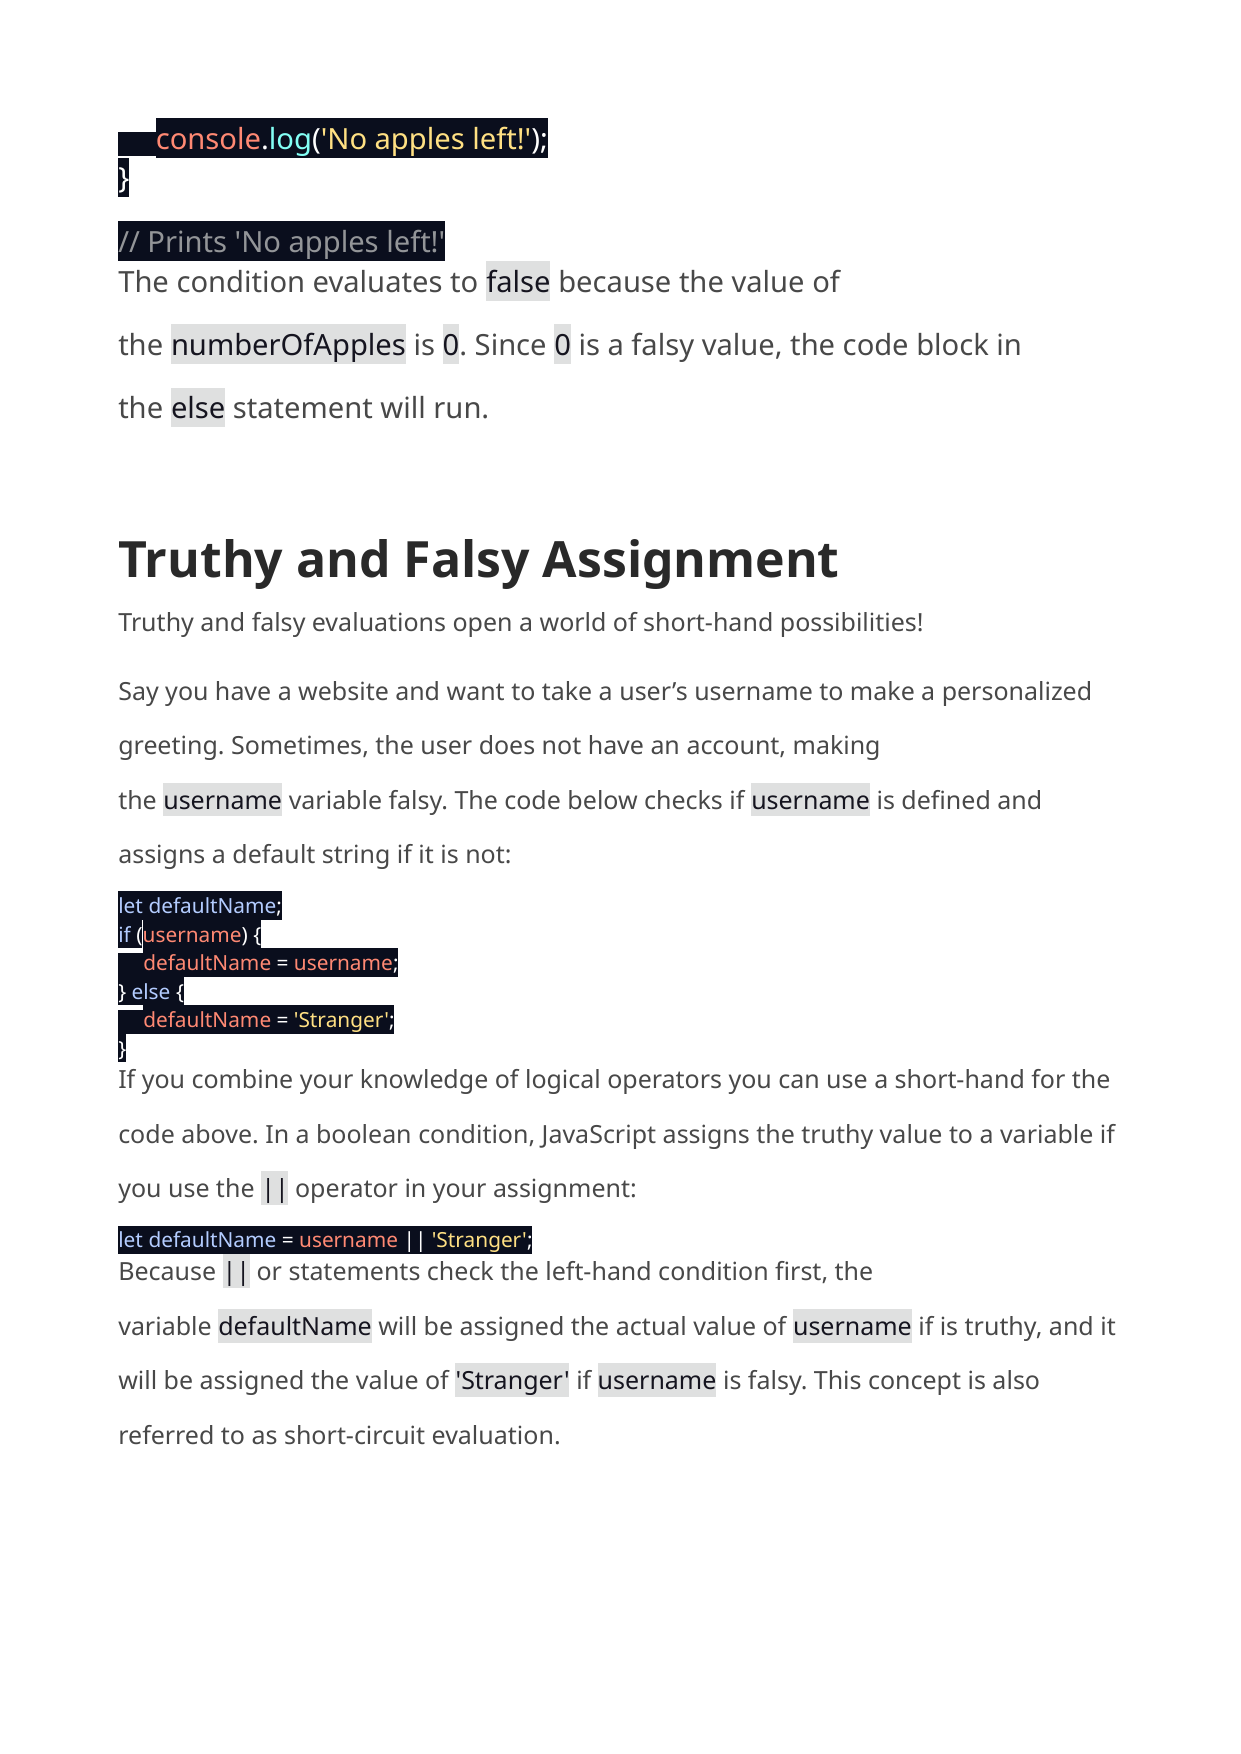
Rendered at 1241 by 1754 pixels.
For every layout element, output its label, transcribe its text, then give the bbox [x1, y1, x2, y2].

text console.log('No apples left!'); [118, 118, 1122, 158]
text Truthy and falsy evaluations open a world of short-hand possibilities! [118, 604, 1122, 638]
text Because || or statements check the left-hand condition first, the variable defaultName will be assigned the actual value of username if is truthy, and it will be assigned the value of 'Stranger' if username is falsy. This concept is also referred to as short-circuit evaluation. [118, 1254, 1122, 1452]
text The condition evaluates to false because the value of the numberOfApples is 0. Since 0 is a falsy value, the code block in the else statement will run. [118, 261, 1122, 427]
text let defaultName = username || 'Stranger'; [118, 1226, 1122, 1254]
text // Prints 'No apples left!' [118, 221, 1122, 261]
text If you combine your knowledge of logical operators you can use a short-hand for the code above. In a boolean condition, JavaScript assigns the truthy value to a variable if you use the || operator in your assignment: [118, 1062, 1122, 1205]
subtitle Truthy and Falsy Assignment [118, 524, 1122, 592]
text Say you have a website and want to take a user’s username to make a personalized greeting. Sometimes, the user does not have an account, making the username variable falsy. The code below checks if username is defined and assigns a default string if it is not: [118, 673, 1122, 871]
text } [118, 158, 1122, 197]
text } [118, 1034, 1122, 1062]
text defaultName = username; [118, 948, 1122, 977]
text defaultName = 'Stranger'; [118, 1005, 1122, 1034]
text } else { [118, 977, 1122, 1005]
text let defaultName; [118, 891, 1122, 920]
text if (username) { [118, 920, 1122, 948]
